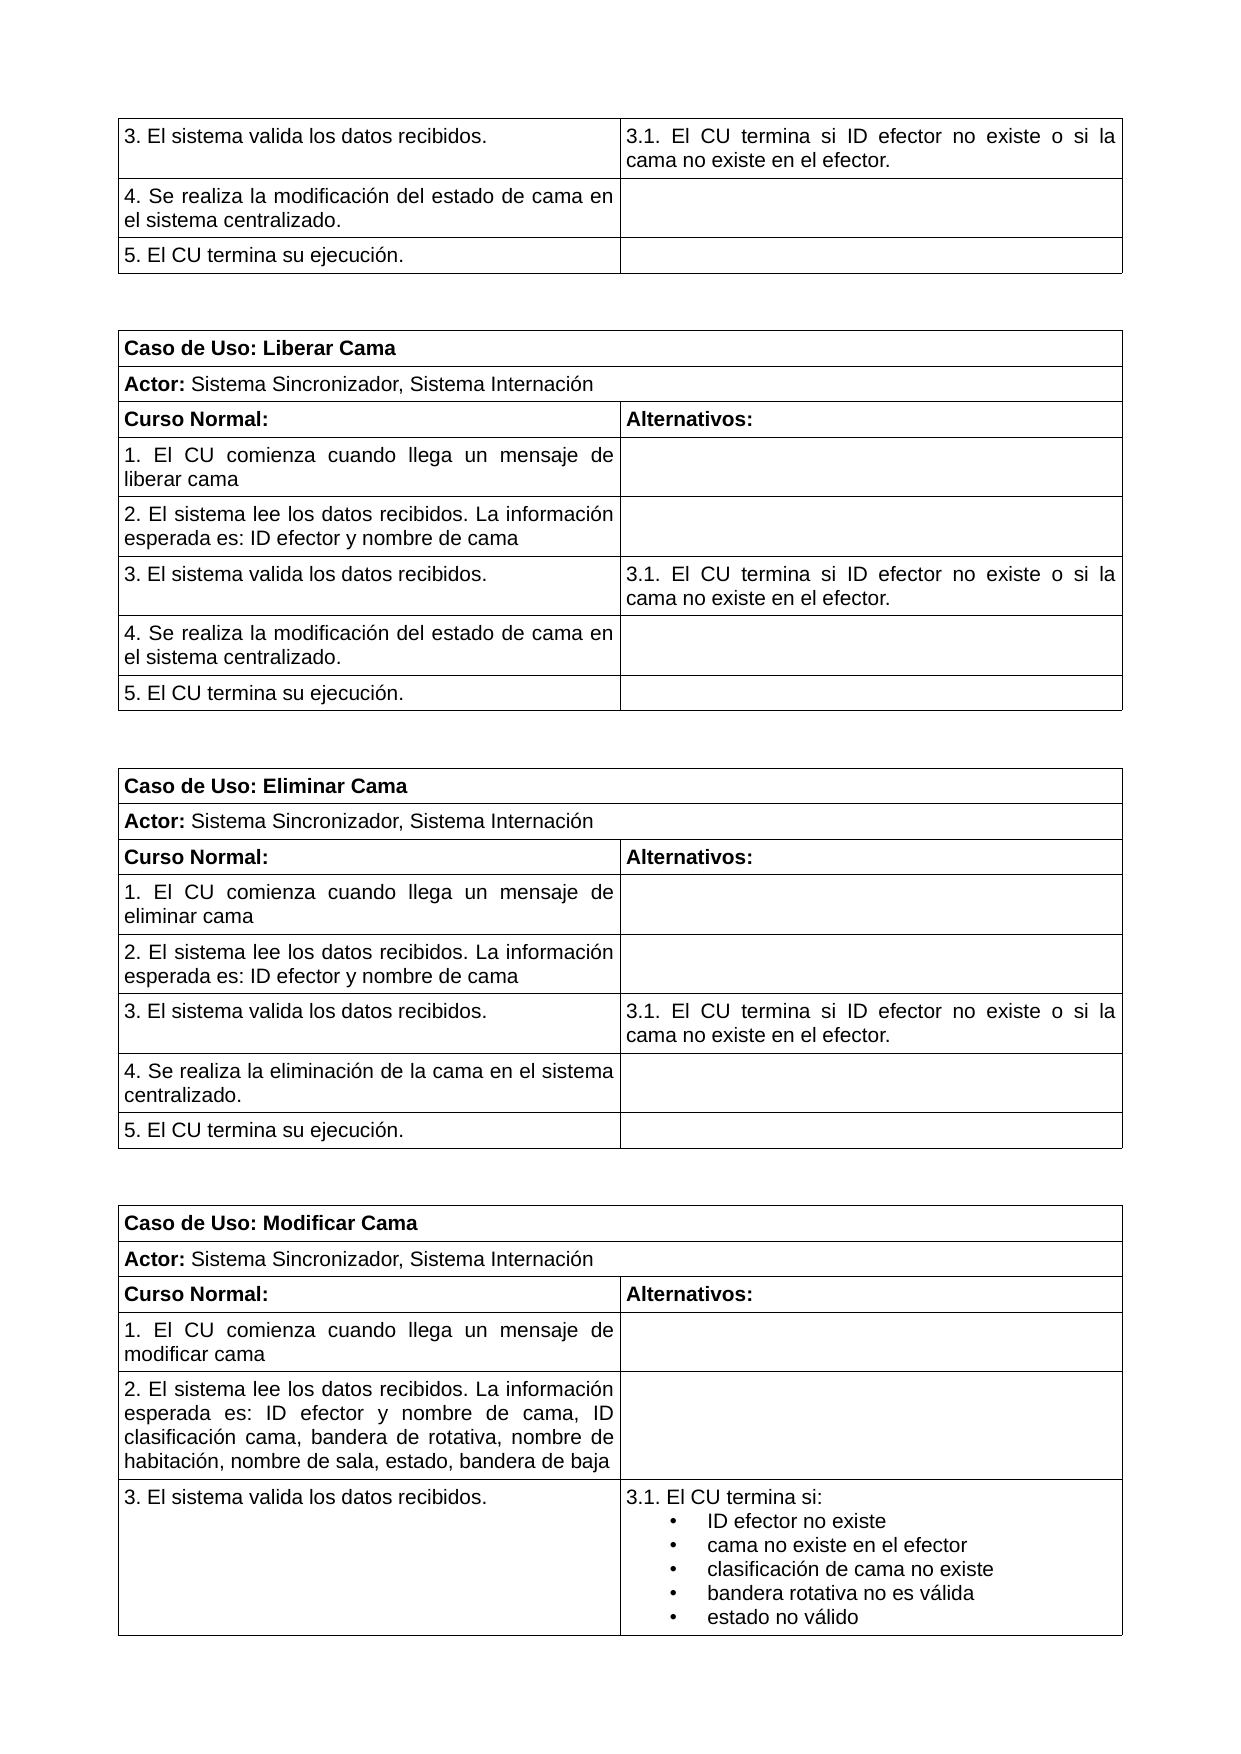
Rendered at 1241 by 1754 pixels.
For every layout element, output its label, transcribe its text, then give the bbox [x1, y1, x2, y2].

table_cell [621, 616, 1122, 675]
table_cell [621, 1113, 1122, 1148]
table_header Caso de Uso: Modificar Cama [119, 1206, 1122, 1241]
table_cell 1. El CU comienza cuando llega un mensaje de eliminar cama [119, 875, 620, 934]
table_cell 3. El sistema valida los datos recibidos. [119, 994, 620, 1053]
table_cell [621, 1372, 1122, 1479]
table_cell 3.1. El CU termina si ID efector no existe o si la cama no existe en el efector. [621, 119, 1122, 178]
table_cell 5. El CU termina su ejecución. [119, 238, 620, 273]
table_cell 3. El sistema valida los datos recibidos. [119, 557, 620, 615]
table_cell [621, 875, 1122, 934]
table_cell [621, 438, 1122, 496]
table_cell Actor: Sistema Sincronizador, Sistema Internación [119, 1242, 1122, 1276]
table_cell [621, 676, 1122, 710]
table_cell Curso Normal: [119, 840, 620, 874]
table_cell [621, 1313, 1122, 1371]
table_cell [621, 1054, 1122, 1112]
table_cell Alternativos: [621, 840, 1122, 874]
table_cell 1. El CU comienza cuando llega un mensaje de liberar cama [119, 438, 620, 496]
table_header Caso de Uso: Liberar Cama [119, 331, 1122, 366]
table_cell 4. Se realiza la eliminación de la cama en el sistema centralizado. [119, 1054, 620, 1112]
table_cell Actor: Sistema Sincronizador, Sistema Internación [119, 804, 1122, 839]
table_cell 3. El sistema valida los datos recibidos. [119, 1480, 620, 1635]
table_cell 2. El sistema lee los datos recibidos. La información esperada es: ID efector y nombre de cama [119, 497, 620, 556]
table_cell 3. El sistema valida los datos recibidos. [119, 119, 620, 178]
table_cell Actor: Sistema Sincronizador, Sistema Internación [119, 367, 1122, 401]
table_cell [621, 935, 1122, 993]
table_cell 1. El CU comienza cuando llega un mensaje de modificar cama [119, 1313, 620, 1371]
table_cell 4. Se realiza la modificación del estado de cama en el sistema centralizado. [119, 616, 620, 675]
table_cell 3.1. El CU termina si: ID efector no existe cama no existe en el efector clasificación de cama no existe bandera rotativa no es válida estado no válido bandera baja no es válida [621, 1480, 1122, 1635]
table_cell [621, 179, 1122, 237]
table_cell Curso Normal: [119, 402, 620, 437]
table_cell 4. Se realiza la modificación del estado de cama en el sistema centralizado. [119, 179, 620, 237]
table_cell 3.1. El CU termina si ID efector no existe o si la cama no existe en el efector. [621, 994, 1122, 1053]
table_cell 5. El CU termina su ejecución. [119, 1113, 620, 1148]
table_cell 2. El sistema lee los datos recibidos. La información esperada es: ID efector y nombre de cama [119, 935, 620, 993]
table_cell 3.1. El CU termina si ID efector no existe o si la cama no existe en el efector. [621, 557, 1122, 615]
table_header Caso de Uso: Eliminar Cama [119, 769, 1122, 803]
table_cell [621, 497, 1122, 556]
table_cell Curso Normal: [119, 1277, 620, 1312]
table_cell 5. El CU termina su ejecución. [119, 676, 620, 710]
table_cell [621, 238, 1122, 273]
table_cell 2. El sistema lee los datos recibidos. La información esperada es: ID efector y nombre de cama, ID clasificación cama, bandera de rotativa, nombre de habitación, nombre de sala, estado, bandera de baja [119, 1372, 620, 1479]
table_cell Alternativos: [621, 1277, 1122, 1312]
table_cell Alternativos: [621, 402, 1122, 437]
